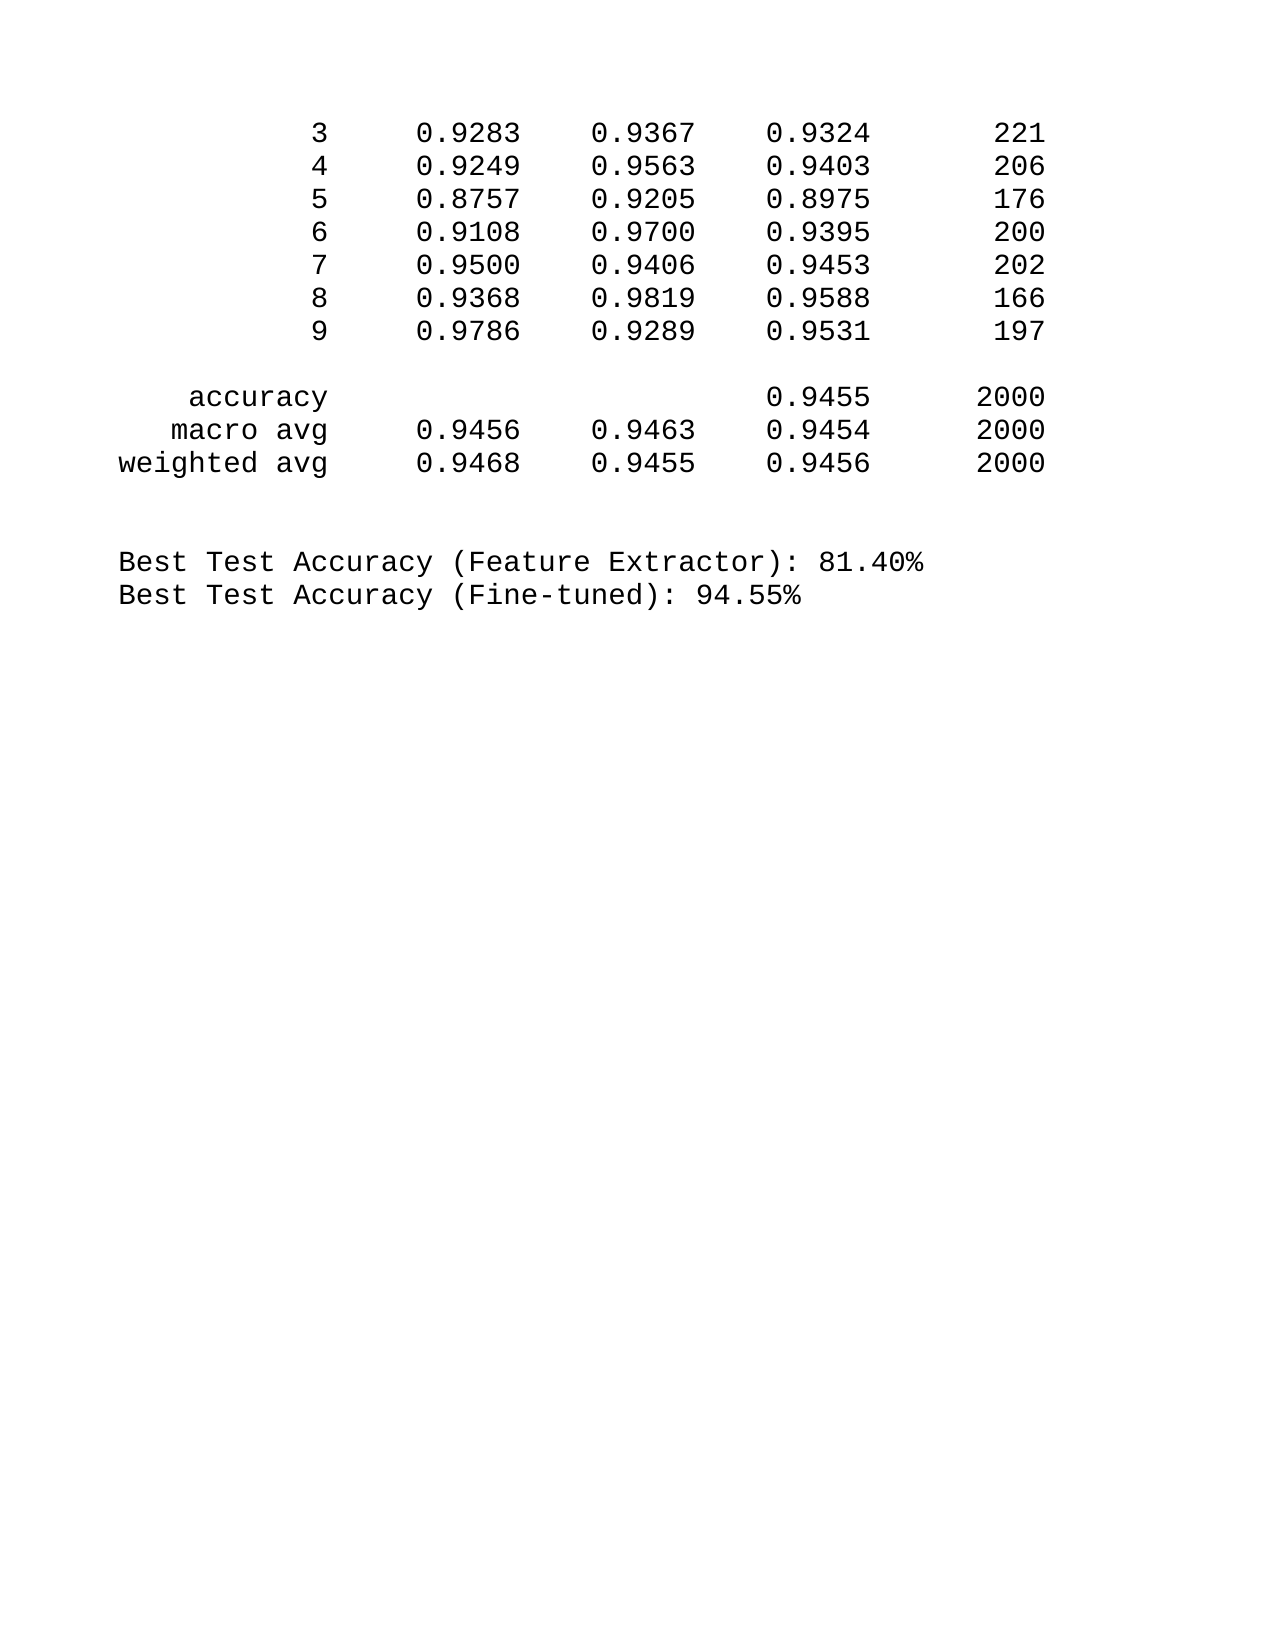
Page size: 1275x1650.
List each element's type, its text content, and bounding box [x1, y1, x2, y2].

text 4 0.9249 0.9563 0.9403 206 [118, 151, 1157, 184]
text Best Test Accuracy (Feature Extractor): 81.40% [118, 547, 1157, 580]
text 7 0.9500 0.9406 0.9453 202 [118, 250, 1157, 283]
text 5 0.8757 0.9205 0.8975 176 [118, 184, 1157, 217]
text 8 0.9368 0.9819 0.9588 166 [118, 283, 1157, 316]
text weighted avg 0.9468 0.9455 0.9456 2000 [118, 448, 1157, 481]
text 6 0.9108 0.9700 0.9395 200 [118, 217, 1157, 250]
text accuracy 0.9455 2000 [118, 382, 1157, 415]
text Best Test Accuracy (Fine-tuned): 94.55% [118, 580, 1157, 613]
text 3 0.9283 0.9367 0.9324 221 [118, 118, 1157, 151]
text 9 0.9786 0.9289 0.9531 197 [118, 316, 1157, 349]
text macro avg 0.9456 0.9463 0.9454 2000 [118, 415, 1157, 448]
